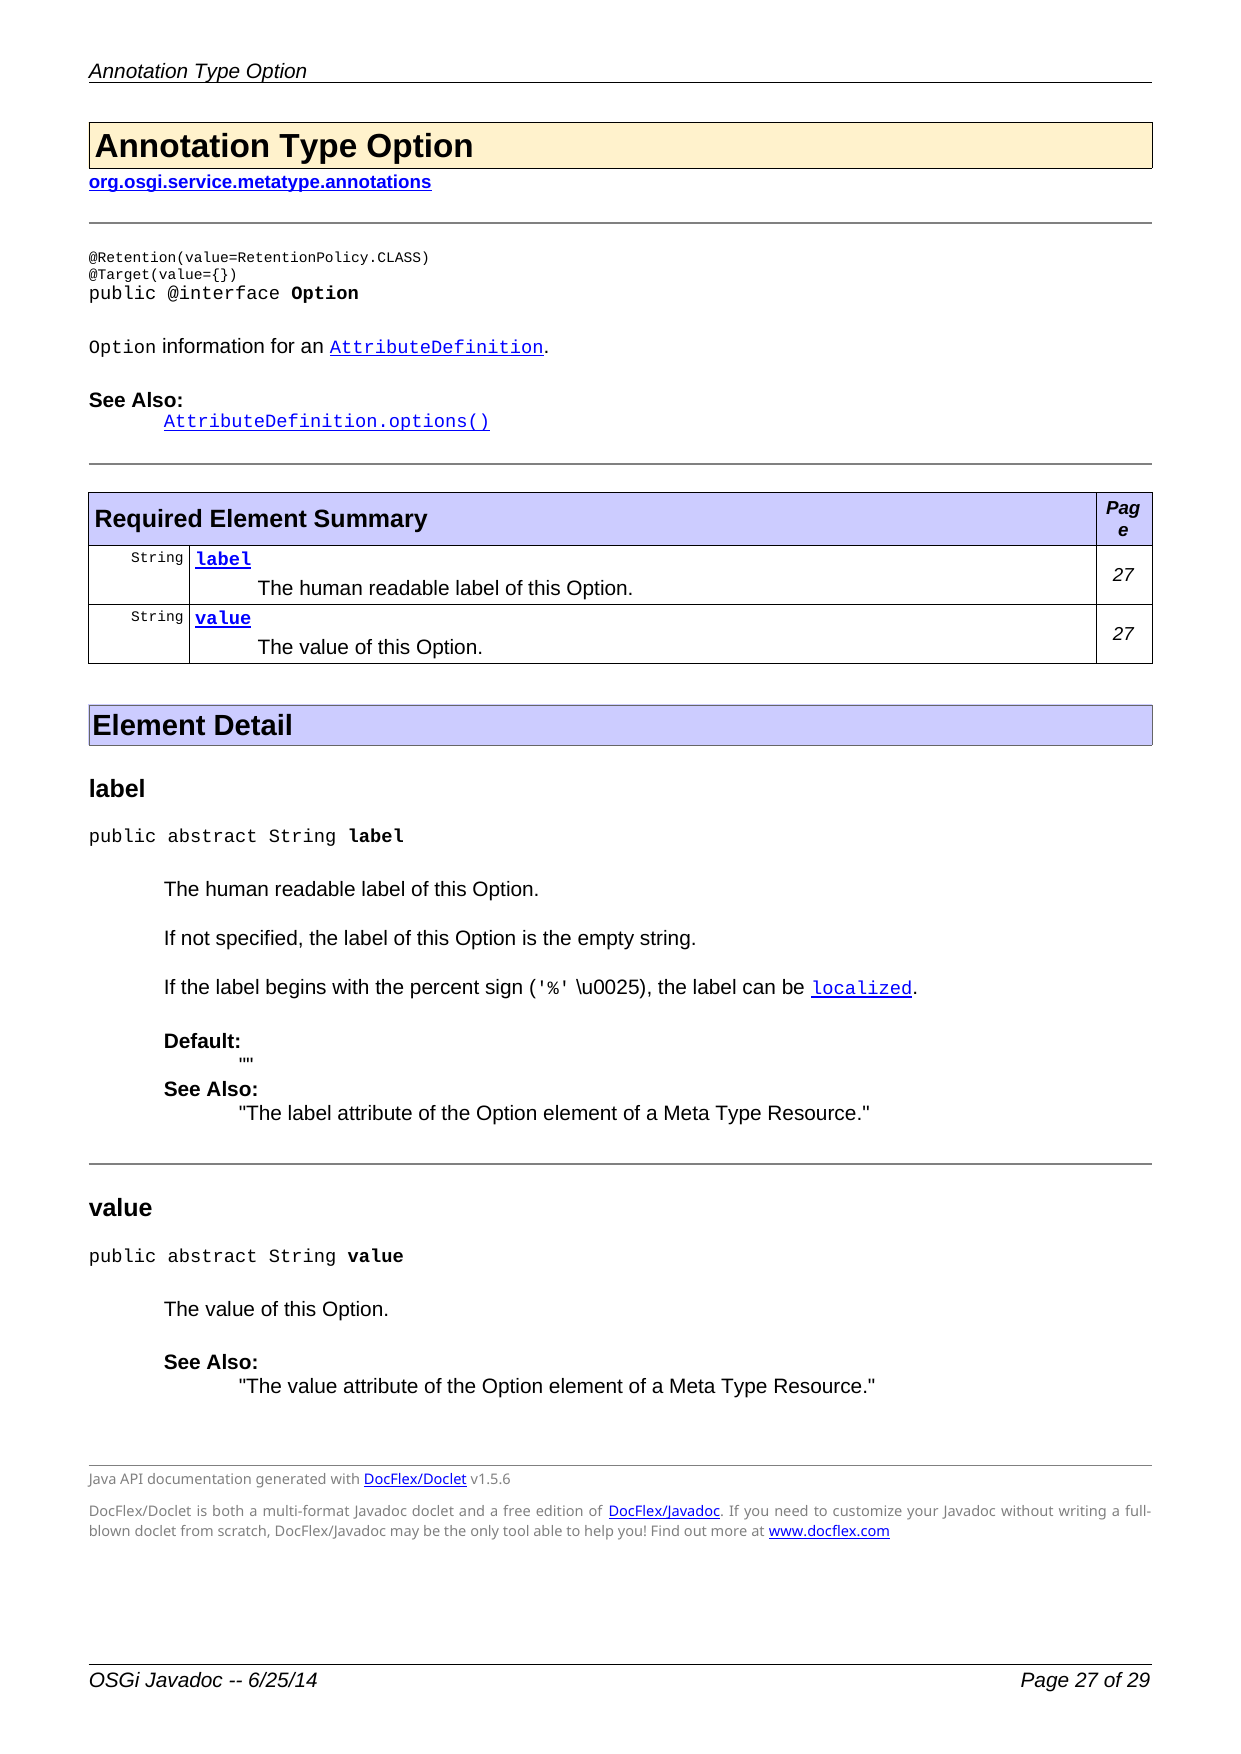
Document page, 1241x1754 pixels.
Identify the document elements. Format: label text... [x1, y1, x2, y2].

text public abstract String label [88, 827, 1152, 848]
subtitle value [88, 1193, 1152, 1222]
text See Also: [163, 1077, 1152, 1101]
text "" [238, 1053, 1152, 1077]
text public abstract String value [88, 1246, 1152, 1268]
table_header Page [1097, 493, 1152, 545]
text See Also: [163, 1350, 1152, 1374]
text Default: [163, 1029, 1152, 1053]
text The value of this Option. [163, 1297, 1152, 1321]
text org.osgi.service.metatype.annotations [88, 171, 1152, 193]
subtitle label [88, 774, 1152, 802]
text "The label attribute of the Option element of a Meta Type Resource." [238, 1101, 1152, 1125]
text See Also: [88, 388, 1152, 412]
table_cell label The human readable label of this Option. [190, 546, 1096, 604]
subtitle Annotation Type Option [90, 123, 1152, 168]
text DocFlex/Doclet is both a multi-format Javadoc doclet and a free edition of DocFlex/Javadoc. If you need to customize your Javadoc without writing a full-blown doclet from scratch, DocFlex/Javadoc may be the only tool able to help you! Find out more at www.docflex.com [88, 1501, 1152, 1541]
text "The value attribute of the Option element of a Meta Type Resource." [238, 1374, 1152, 1398]
text @Retention(value=RetentionPolicy.CLASS) @Target(value={}) public @interface Option [88, 250, 1152, 305]
text Java API documentation generated with DocFlex/Doclet v1.5.6 [88, 1466, 1152, 1489]
text Option information for an AttributeDefinition. [88, 334, 1152, 359]
text The human readable label of this Option. [163, 877, 1152, 901]
table_cell String [89, 546, 189, 604]
table_header Required Element Summary [89, 493, 1096, 545]
text If the label begins with the percent sign ('%' \u0025), the label can be localized. [163, 975, 1152, 1000]
subtitle Element Detail [90, 706, 1152, 745]
table_cell String [89, 605, 189, 663]
table_cell value The value of this Option. [190, 605, 1096, 663]
text AttributeDefinition.options() [163, 412, 1152, 433]
text If not specified, the label of this Option is the empty string. [163, 926, 1152, 950]
table_cell 26 [1097, 605, 1152, 663]
table_cell 26 [1097, 546, 1152, 604]
